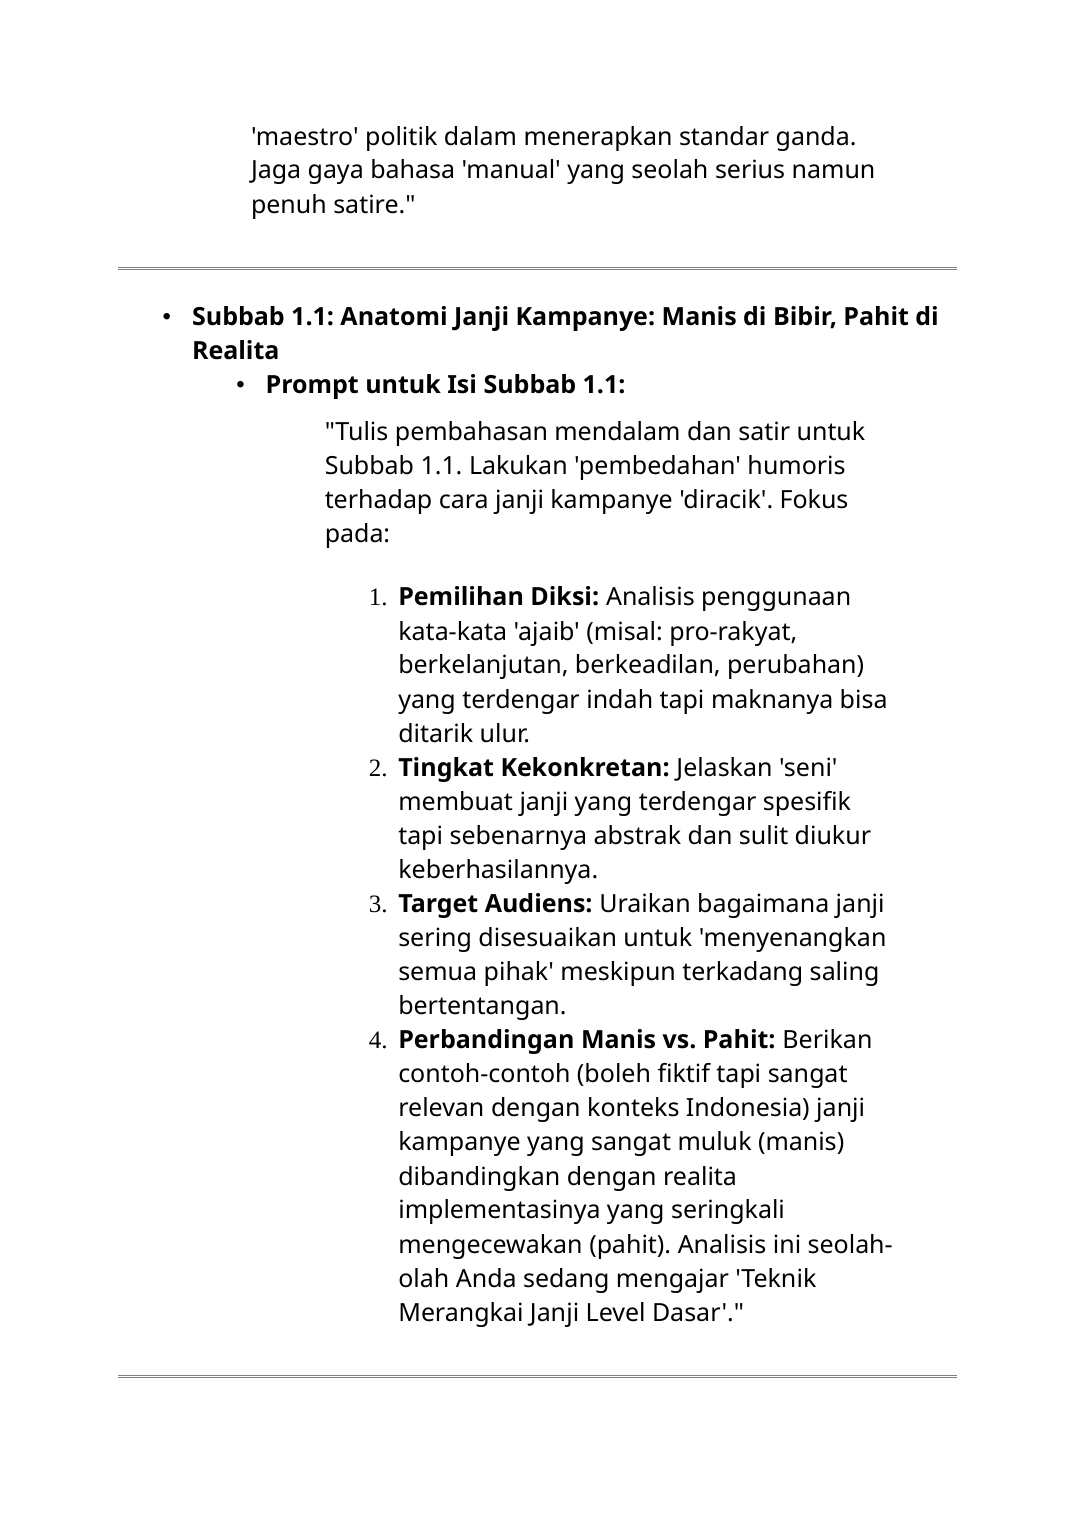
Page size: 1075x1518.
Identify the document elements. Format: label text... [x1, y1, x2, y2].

list Prompt untuk Isi Subbab 1.1: [236, 367, 957, 401]
list 'maestro' politik dalam menerapkan standar ganda. Jaga gaya bahasa 'manual' yang seolah serius namun penuh satire." [221, 118, 898, 220]
list Tingkat Kekonkretan: Jelaskan 'seni' membuat janji yang terdengar spesifik tapi sebenarnya abstrak dan sulit diukur keberhasilannya. [369, 749, 898, 886]
list Subbab 1.1: Anatomi Janji Kampanye: Manis di Bibir, Pahit di Realita [162, 299, 957, 367]
list "Tulis pembahasan mendalam dan satir untuk Subbab 1.1. Lakukan 'pembedahan' humoris terhadap cara janji kampanye 'diracik'. Fokus pada: [295, 413, 898, 549]
list Perbandingan Manis vs. Pahit: Berikan contoh-contoh (boleh fiktif tapi sangat relevan dengan konteks Indonesia) janji kampanye yang sangat muluk (manis) dibandingkan dengan realita implementasinya yang seringkali mengecewakan (pahit). Analisis ini seolah-olah Anda sedang mengajar 'Teknik Merangkai Janji Level Dasar'." [369, 1022, 898, 1328]
list Target Audiens: Uraikan bagaimana janji sering disesuaikan untuk 'menyenangkan semua pihak' meskipun terkadang saling bertentangan. [369, 886, 898, 1022]
list Pemilihan Diksi: Analisis penggunaan kata-kata 'ajaib' (misal: pro-rakyat, berkelanjutan, berkeadilan, perubahan) yang terdengar indah tapi maknanya bisa ditarik ulur. [369, 579, 898, 749]
